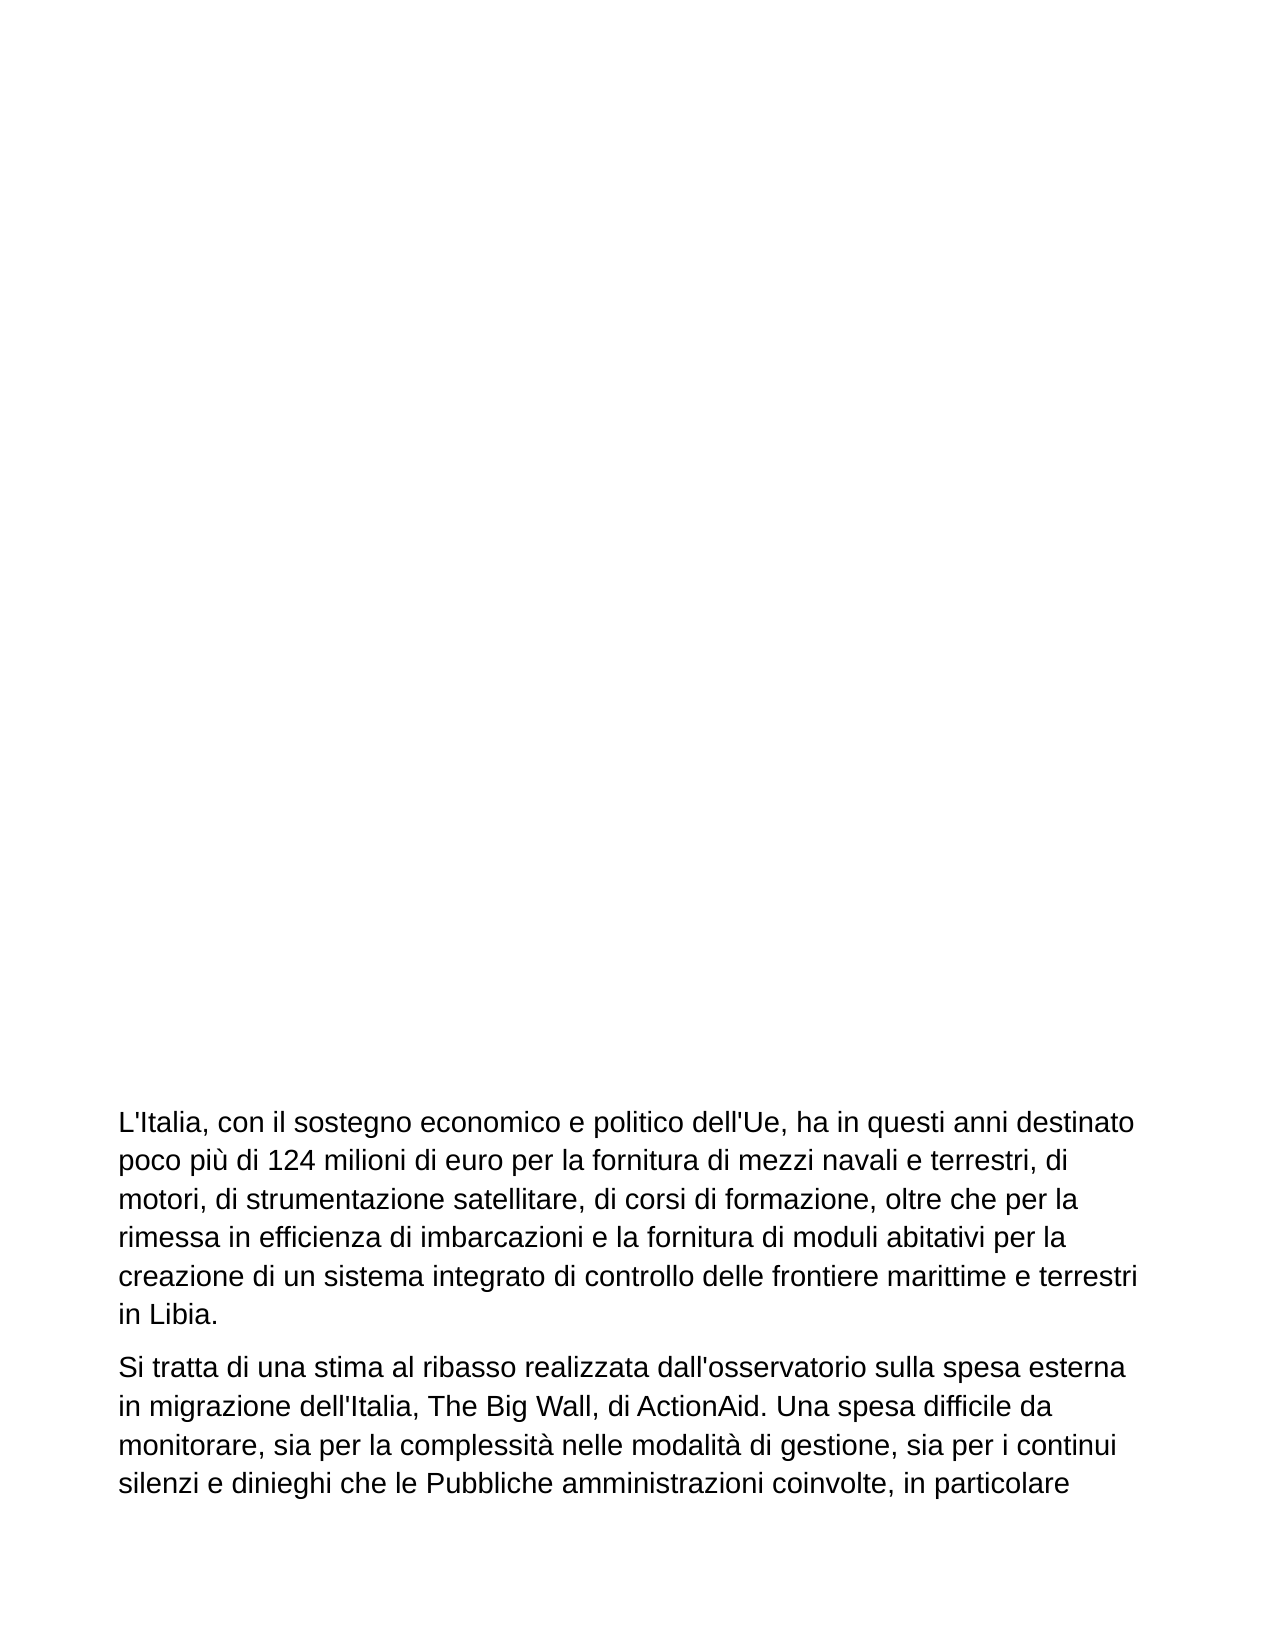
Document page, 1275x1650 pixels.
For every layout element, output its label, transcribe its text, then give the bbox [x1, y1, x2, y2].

text Si tratta di una stima al ribasso realizzata dall'osservatorio sulla spesa esterna in migrazione dell'Italia, The Big Wall, di ActionAid. Una spesa difficile da monitorare, sia per la complessità nelle modalità di gestione, sia per i continui silenzi e dinieghi che le Pubbliche amministrazioni coinvolte, in particolare [118, 1351, 1157, 1500]
text L'Italia, con il sostegno economico e politico dell'Ue, ha in questi anni destinato poco più di 124 milioni di euro per la fornitura di mezzi navali e terrestri, di motori, di strumentazione satellitare, di corsi di formazione, oltre che per la rimessa in efficienza di imbarcazioni e la fornitura di moduli abitativi per la creazione di un sistema integrato di controllo delle frontiere marittime e terrestri in Libia. [118, 118, 1157, 1331]
